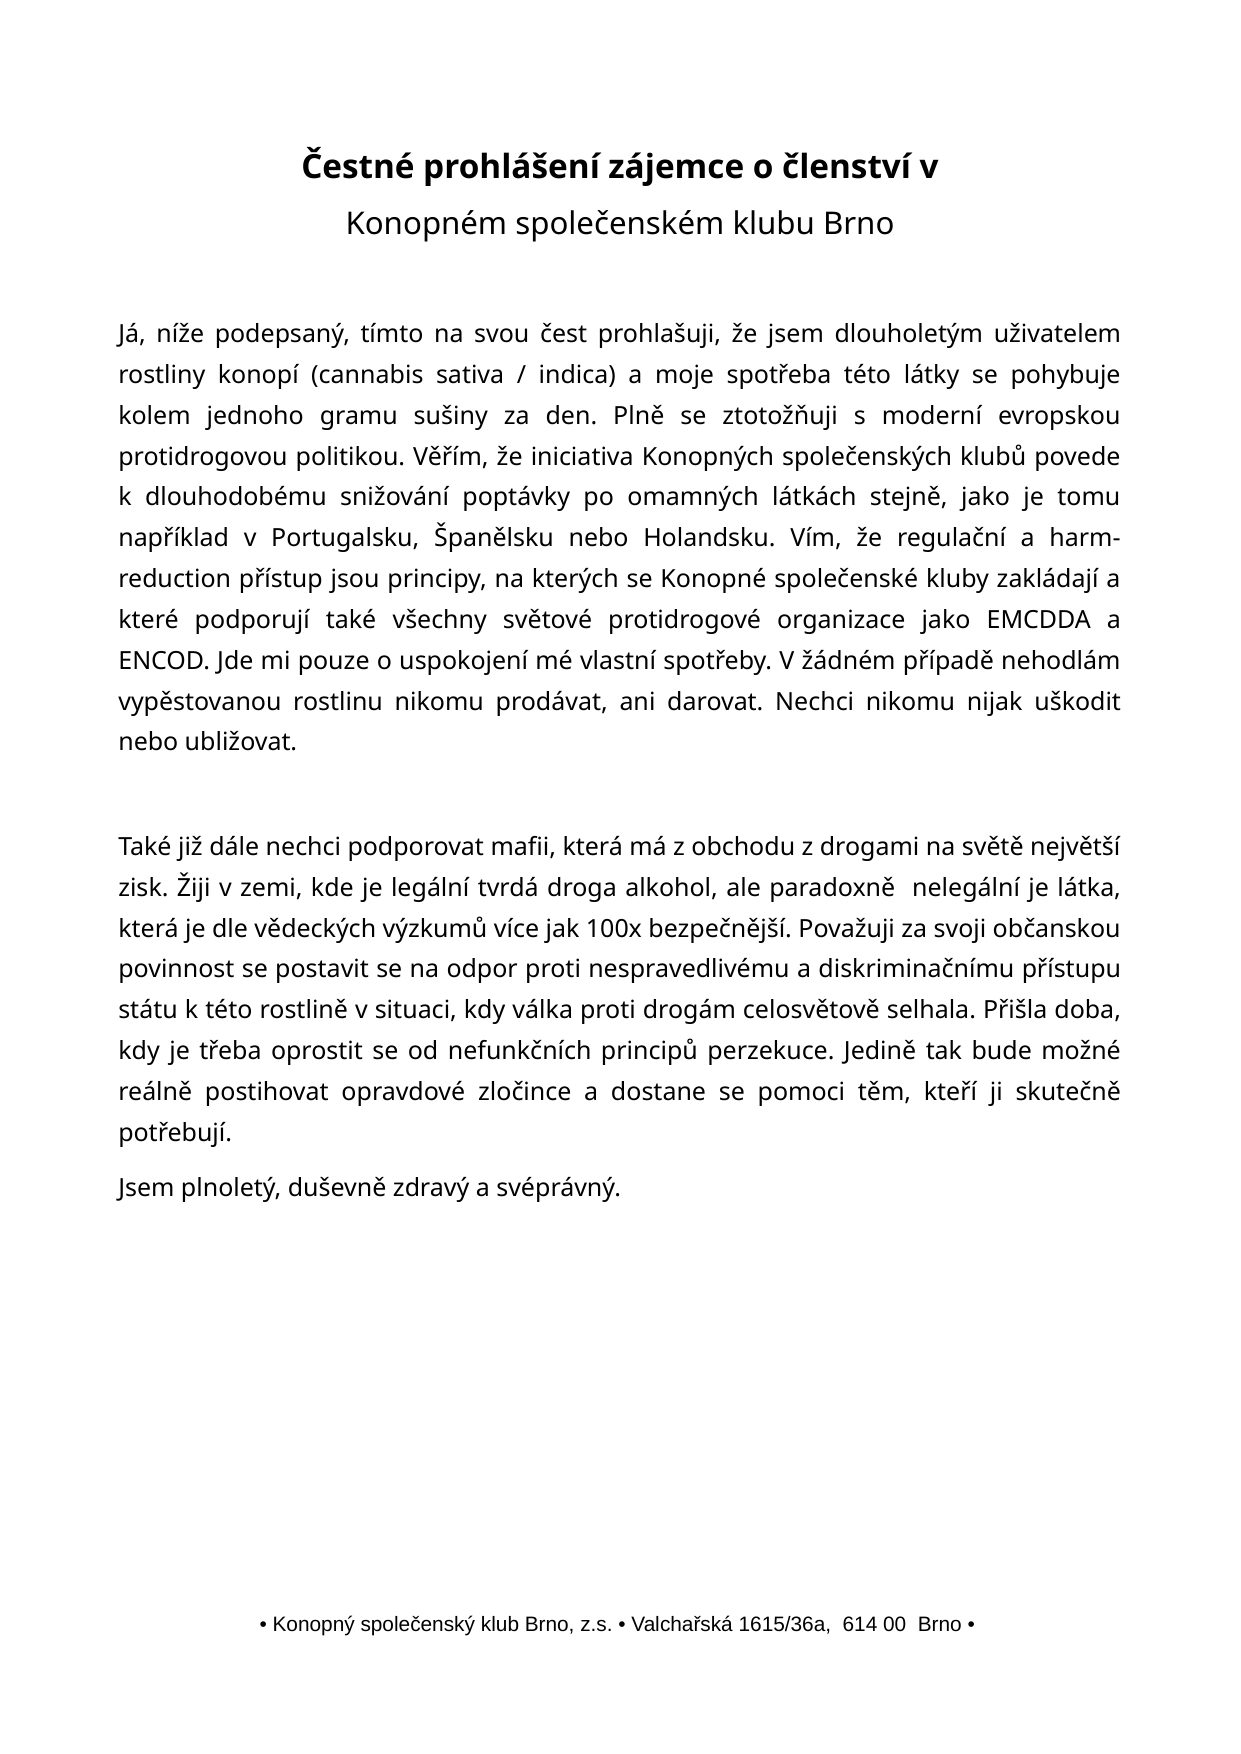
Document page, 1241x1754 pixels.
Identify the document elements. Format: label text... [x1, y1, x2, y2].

subtitle Čestné prohlášení zájemce o členství v [118, 143, 1122, 188]
text Také již dále nechci podporovat mafii, která má z obchodu z drogami na světě největší zisk. Žiji v zemi, kde je legální tvrdá droga alkohol, ale paradoxně nelegální je látka, která je dle vědeckých výzkumů více jak 100x bezpečnější. Považuji za svoji občanskou povinnost se postavit se na odpor proti nespravedlivému a diskriminačnímu přístupu státu k této rostlině v situaci, kdy válka proti drogám celosvětově selhala. Přišla doba, kdy je třeba oprostit se od nefunkčních principů perzekuce. Jedině tak bude možné reálně postihovat opravdové zločince a dostane se pomoci těm, kteří ji skutečně potřebují. [118, 828, 1122, 1148]
text Jsem plnoletý, duševně zdravý a svéprávný. [118, 1170, 1122, 1204]
text Já, níže podepsaný, tímto na svou čest prohlašuji, že jsem dlouholetým uživatelem rostliny konopí (cannabis sativa / indica) a moje spotřeba této látky se pohybuje kolem jednoho gramu sušiny za den. Plně se ztotožňuji s moderní evropskou protidrogovou politikou. Věřím, že iniciativa Konopných společenských klubů povede k dlouhodobému snižování poptávky po omamných látkách stejně, jako je tomu například v Portugalsku, Španělsku nebo Holandsku. Vím, že regulační a harm-reduction přístup jsou principy, na kterých se Konopné společenské kluby zakládají a které podporují také všechny světové protidrogové organizace jako EMCDDA a ENCOD. Jde mi pouze o uspokojení mé vlastní spotřeby. V žádném případě nehodlám vypěstovanou rostlinu nikomu prodávat, ani darovat. Nechci nikomu nijak uškodit nebo ubližovat. [118, 316, 1122, 758]
text Konopném společenském klubu Brno [118, 201, 1122, 244]
